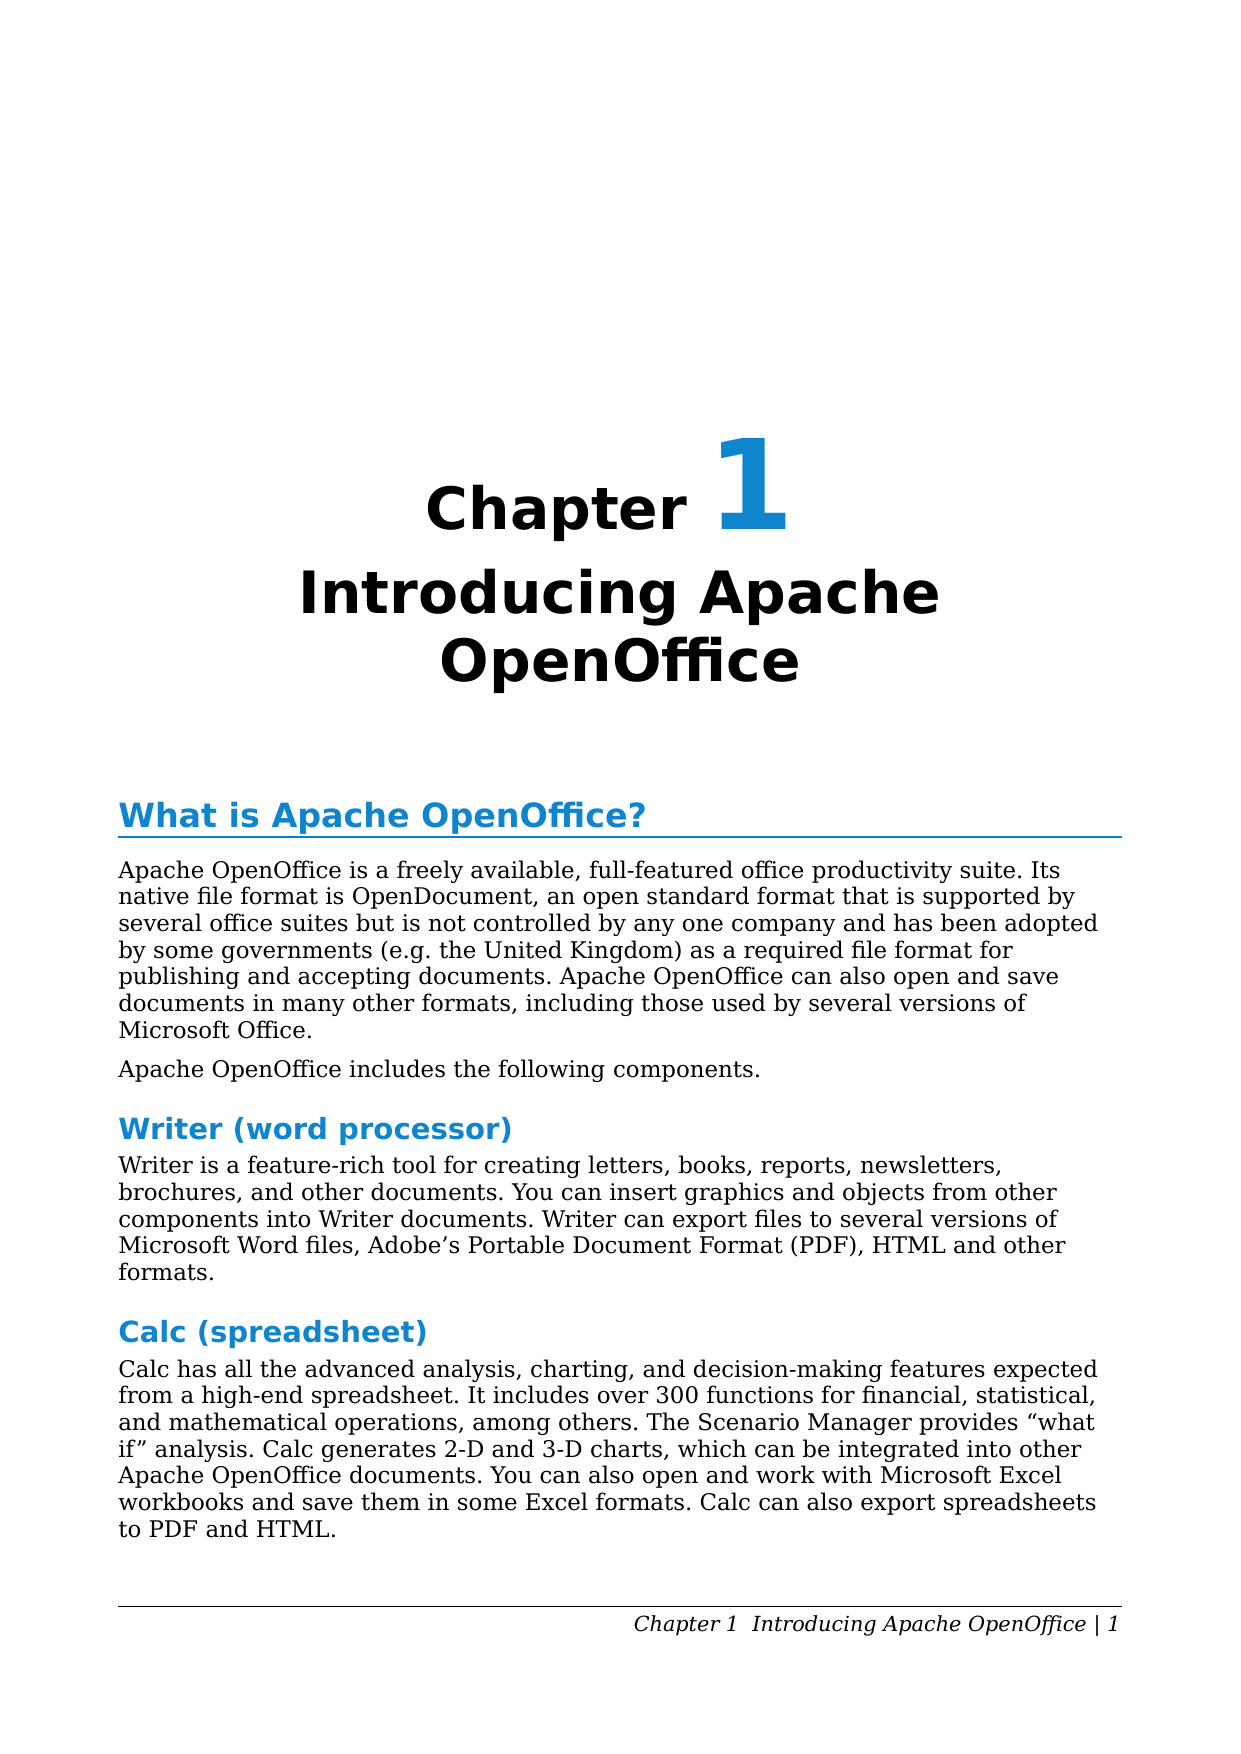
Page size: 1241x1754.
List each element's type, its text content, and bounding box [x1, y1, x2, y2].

text Calc has all the advanced analysis, charting, and decision-making features expected from a high-end spreadsheet. It includes over 300 functions for financial, statistical, and mathematical operations, among others. The Scenario Manager provides “what if” analysis. Calc generates 2-D and 3-D charts, which can be integrated into other Apache OpenOffice documents. You can also open and work with Microsoft Excel workbooks and save them in some Excel formats. Calc can also export spreadsheets to PDF and HTML. [118, 1356, 1122, 1543]
subtitle What is Apache OpenOffice? [118, 797, 1122, 836]
text Writer is a feature-rich tool for creating letters, books, reports, newsletters, brochures, and other documents. You can insert graphics and objects from other components into Writer documents. Writer can export files to several versions of Microsoft Word files, Adobe’s Portable Document Format (PDF), HTML and other formats. [118, 1153, 1122, 1286]
text Apache OpenOffice includes the following components. [118, 1056, 1122, 1083]
subtitle Chapter 1 Introducing Apache OpenOffice [118, 413, 1122, 695]
subtitle Calc (spreadsheet) [118, 1316, 1122, 1349]
text Apache OpenOffice is a freely available, full-featured office productivity suite. Its native file format is OpenDocument, an open standard format that is supported by several office suites but is not controlled by any one company and has been adopted by some governments (e.g. the United Kingdom) as a required file format for publishing and accepting documents. Apache OpenOffice can also open and save documents in many other formats, including those used by several versions of Microsoft Office. [118, 857, 1122, 1043]
subtitle Writer (word processor) [118, 1112, 1122, 1146]
